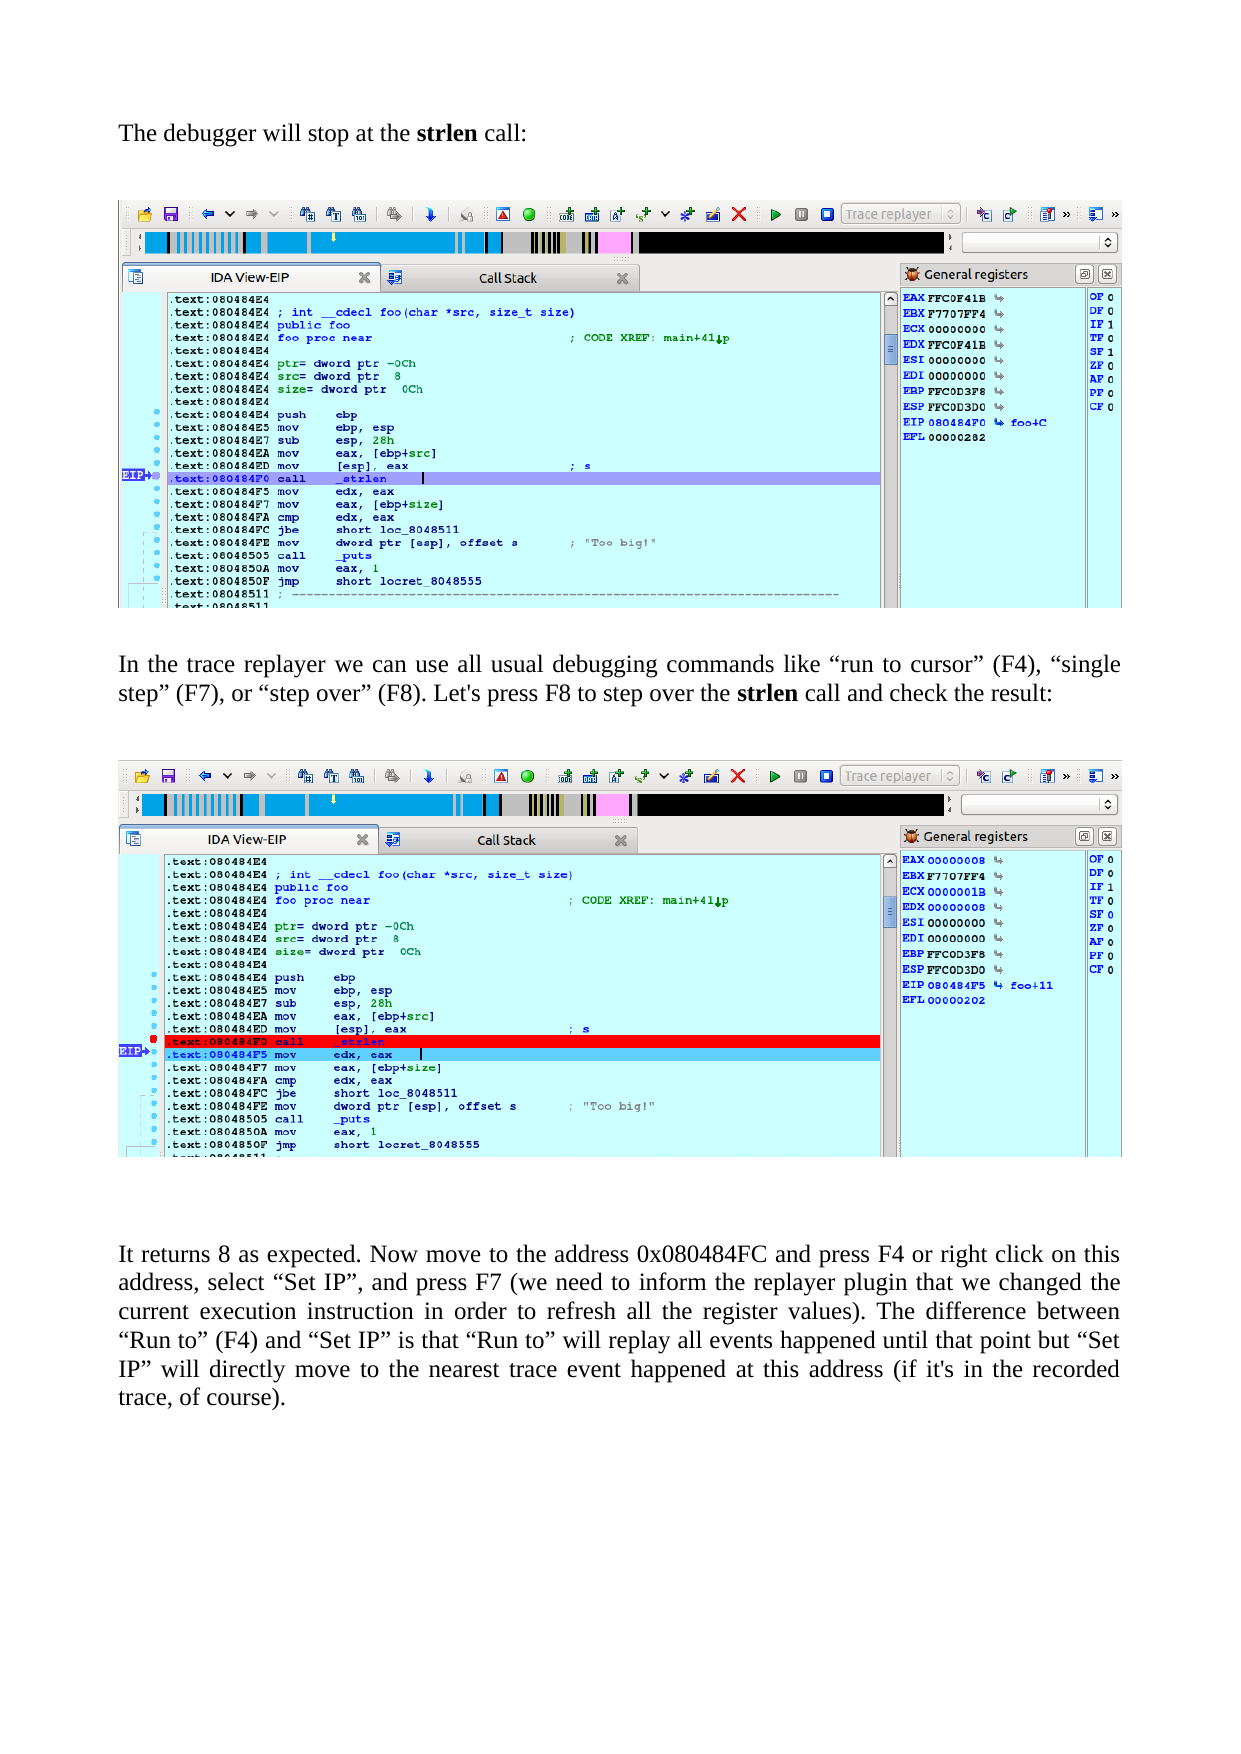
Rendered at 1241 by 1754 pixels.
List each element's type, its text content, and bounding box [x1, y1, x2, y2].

text In the trace replayer we can use all usual debugging commands like “run to cursor” (F4), “single step” (F7), or “step over” (F8). Let's press F8 to step over the strlen call and check the result: [118, 649, 1122, 707]
picture [118, 760, 1123, 1157]
text It returns 8 as expected. Now move to the address 0x080484FC and press F4 or right click on this address, select “Set IP”, and press F7 (we need to inform the replayer plugin that we changed the current execution instruction in order to refresh all the register values). The difference between “Run to” (F4) and “Set IP” is that “Run to” will replay all events happened until that point but “Set IP” will directly move to the nearest trace event happened at this address (if it's in the recorded trace, of course). [118, 1239, 1122, 1411]
picture [118, 200, 1123, 608]
text The debugger will stop at the strlen call: [118, 118, 1122, 147]
